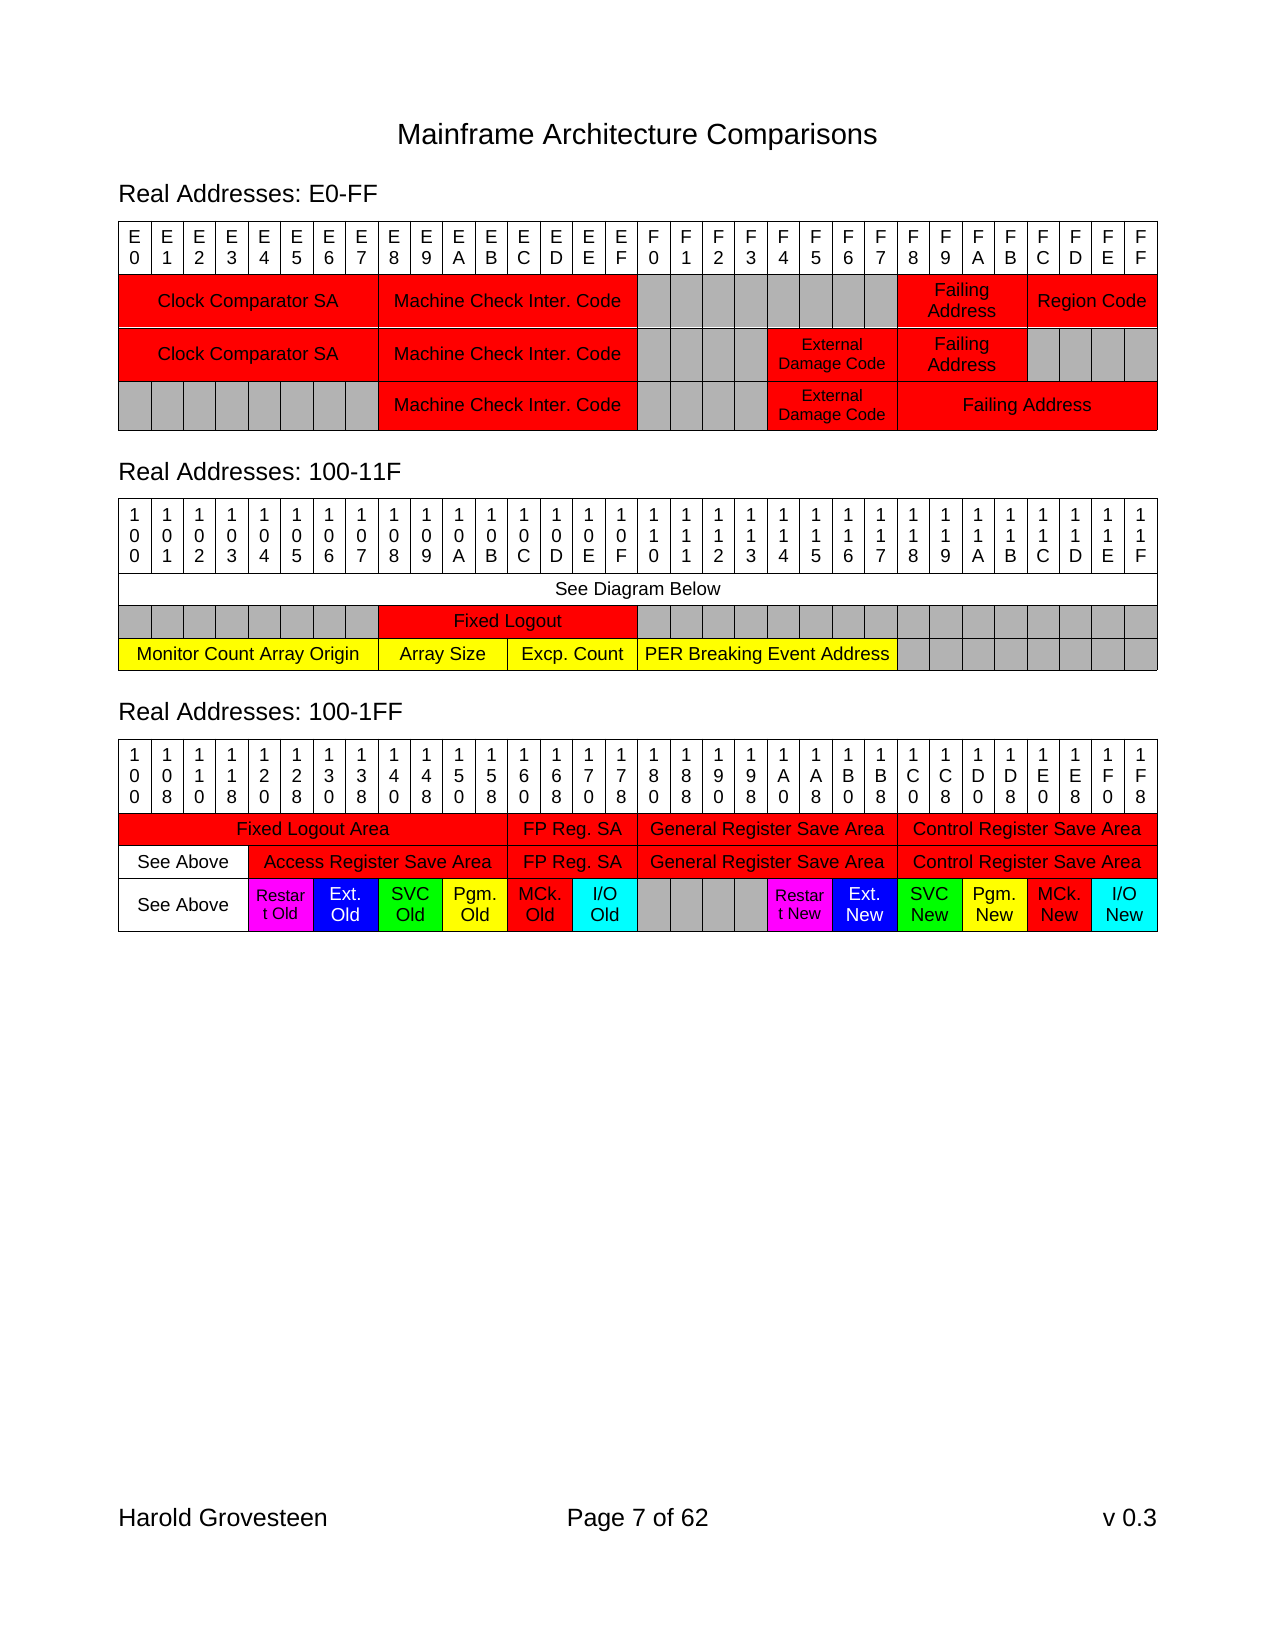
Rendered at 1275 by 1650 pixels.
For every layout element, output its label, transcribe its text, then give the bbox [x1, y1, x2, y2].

table_cell Array Size [379, 639, 507, 670]
table_cell [249, 382, 280, 430]
table_header 1 6 8 [541, 740, 572, 813]
table_header E A [443, 222, 475, 274]
table_cell [119, 606, 151, 638]
table_cell Region Code [1028, 275, 1157, 327]
table_cell Ext. New [833, 879, 897, 931]
table_header 1 1 8 [216, 740, 248, 813]
table_header 1 D 8 [995, 740, 1027, 813]
table_header 1 9 0 [703, 740, 734, 813]
table_cell External Damage Code [768, 329, 897, 381]
table_cell [1125, 329, 1157, 381]
table_cell Ext. Old [314, 879, 378, 931]
table_cell [346, 606, 378, 638]
table_cell [671, 329, 702, 381]
table_cell Restart New [768, 879, 832, 931]
table_header 1 9 8 [735, 740, 767, 813]
table_cell [1028, 639, 1059, 670]
table_header 1 F0 [1092, 740, 1124, 813]
table_cell Control Register Save Area [898, 846, 1157, 878]
table_header 1 1 F [1125, 499, 1157, 573]
table_header 1 0 E [573, 499, 605, 573]
table_cell [314, 382, 345, 430]
table_cell Failing Address [898, 275, 1027, 327]
table_header F2 [703, 222, 734, 274]
table_header 1 1 1 [671, 499, 702, 573]
table_header E 5 [281, 222, 313, 274]
table_header 1 C 8 [930, 740, 962, 813]
table_header 1 A 0 [768, 740, 799, 813]
table_cell [638, 606, 670, 638]
table_cell I/O New [1092, 879, 1157, 931]
table_header 1 0 D [541, 499, 572, 573]
table_header E 3 [216, 222, 248, 274]
table_cell [1092, 329, 1124, 381]
table_header F D [1060, 222, 1091, 274]
table_cell Fixed Logout Area [119, 814, 507, 845]
table_cell [768, 275, 799, 327]
table_cell [216, 606, 248, 638]
table_header 1 B 0 [833, 740, 864, 813]
table_header 1 1 4 [768, 499, 799, 573]
table_header 1 C0 [898, 740, 929, 813]
table_header 1 8 0 [638, 740, 670, 813]
table_cell Machine Check Inter. Code [379, 275, 637, 327]
table_header 1 0 0 [119, 740, 151, 813]
table_header 1 1 2 [703, 499, 734, 573]
table_cell Failing Address [898, 329, 1027, 381]
table_cell [865, 275, 897, 327]
table_cell [314, 606, 345, 638]
table_header F 7 [865, 222, 897, 274]
table_header 1 1 7 [865, 499, 897, 573]
table_cell [1092, 639, 1124, 670]
table_cell Access Register Save Area [249, 846, 507, 878]
table_cell [703, 606, 734, 638]
table_header 1 2 8 [281, 740, 313, 813]
table_header 1 4 0 [379, 740, 410, 813]
table_cell [119, 382, 151, 430]
table_header 1 1 3 [735, 499, 767, 573]
table_cell [995, 639, 1027, 670]
table_header F F [1125, 222, 1157, 274]
table_header 1 4 8 [411, 740, 442, 813]
table_cell [638, 382, 670, 430]
table_cell MCk. Old [508, 879, 572, 931]
table_cell [1125, 639, 1157, 670]
table_header F C [1028, 222, 1059, 274]
table_header F 4 [768, 222, 799, 274]
table_header 1 0 8 [152, 740, 183, 813]
table_header E 0 [119, 222, 151, 274]
table_cell [995, 606, 1027, 638]
table_cell SVC New [898, 879, 962, 931]
table_header 1 1 8 [898, 499, 929, 573]
table_header 1 3 8 [346, 740, 378, 813]
table_header E 7 [346, 222, 378, 274]
table_cell [735, 275, 767, 327]
table_header 1 1 5 [800, 499, 832, 573]
table_cell External Damage Code [768, 382, 897, 430]
text Real Addresses: E0-FF [118, 180, 1157, 208]
table_cell FP Reg. SA [508, 814, 637, 845]
table_cell [898, 606, 929, 638]
table_cell See Above [119, 846, 248, 878]
table_header 1 1A [963, 499, 994, 573]
table_cell [768, 606, 799, 638]
table_header E C [508, 222, 540, 274]
table_cell MCk. New [1028, 879, 1091, 931]
table_cell [1092, 606, 1124, 638]
table_cell [1060, 329, 1091, 381]
table_header 1 0 5 [281, 499, 313, 573]
table_cell SVC Old [379, 879, 442, 931]
table_header F B [995, 222, 1027, 274]
table_header 1 1E [1092, 499, 1124, 573]
table_header F 0 [638, 222, 670, 274]
table_header 1 1 0 [638, 499, 670, 573]
table_cell General Register Save Area [638, 814, 897, 845]
table_cell [184, 382, 215, 430]
table_cell Fixed Logout [379, 606, 637, 638]
table_cell [216, 382, 248, 430]
table_header E 6 [314, 222, 345, 274]
table_header 1 F 8 [1125, 740, 1157, 813]
table_header 1 1 9 [930, 499, 962, 573]
table_cell Failing Address [898, 382, 1157, 430]
table_cell General Register Save Area [638, 846, 897, 878]
table_header 1 0 2 [184, 499, 215, 573]
table_header F 5 [800, 222, 832, 274]
table_cell [671, 606, 702, 638]
table_header E F [606, 222, 637, 274]
table_cell [638, 329, 670, 381]
table_header 1 2 0 [249, 740, 280, 813]
table_cell Machine Check Inter. Code [379, 329, 637, 381]
table_cell Pgm. New [963, 879, 1027, 931]
table_header F 9 [930, 222, 962, 274]
table_cell [1060, 639, 1091, 670]
table_header 1 5 8 [476, 740, 507, 813]
table_header 1 0 0 [119, 499, 151, 573]
table_header E 1 [152, 222, 183, 274]
table_cell [638, 879, 670, 931]
table_cell [963, 639, 994, 670]
table_header 1 3 0 [314, 740, 345, 813]
table_cell Pgm. Old [443, 879, 507, 931]
table_header 1 7 0 [573, 740, 605, 813]
table_cell Control Register Save Area [898, 814, 1157, 845]
table_cell Excp. Count [508, 639, 637, 670]
table_cell [703, 382, 734, 430]
table_cell Machine Check Inter. Code [379, 382, 637, 430]
table_header E D [541, 222, 572, 274]
text Real Addresses: 100-11F [118, 458, 1157, 486]
table_header 1 1 6 [833, 499, 864, 573]
table_header 1 E 0 [1028, 740, 1059, 813]
table_cell Monitor Count Array Origin [119, 639, 378, 670]
table_header 1E8 [1060, 740, 1091, 813]
table_header 1 D 0 [963, 740, 994, 813]
table_cell [930, 606, 962, 638]
table_cell [735, 879, 767, 931]
table_header F 8 [898, 222, 929, 274]
table_cell Clock Comparator SA [119, 275, 378, 327]
table_cell [930, 639, 962, 670]
table_cell [735, 382, 767, 430]
table_cell [184, 606, 215, 638]
table_header E B [476, 222, 507, 274]
table_header E 4 [249, 222, 280, 274]
table_header 1 0 F [606, 499, 637, 573]
table_header F 6 [833, 222, 864, 274]
table_cell Restart Old [249, 879, 313, 931]
table_header 1 6 0 [508, 740, 540, 813]
table_header 1 1C [1028, 499, 1059, 573]
table_cell PER Breaking Event Address [638, 639, 897, 670]
table_header F1 [671, 222, 702, 274]
table_header F 3 [735, 222, 767, 274]
table_cell [703, 275, 734, 327]
table_cell [800, 275, 832, 327]
table_header 1 0 9 [411, 499, 442, 573]
table_cell [152, 382, 183, 430]
table_cell See Above [119, 879, 248, 931]
table_header E 8 [379, 222, 410, 274]
table_header 1 1B [995, 499, 1027, 573]
table_header 1 0 8 [379, 499, 410, 573]
table_header 1 0 7 [346, 499, 378, 573]
table_header 1 0 3 [216, 499, 248, 573]
table_header 1 0 A [443, 499, 475, 573]
table_cell [833, 606, 864, 638]
table_header 1 A 8 [800, 740, 832, 813]
table_cell [671, 382, 702, 430]
table_cell FP Reg. SA [508, 846, 637, 878]
table_header 1 B 8 [865, 740, 897, 813]
table_cell [152, 606, 183, 638]
table_cell [865, 606, 897, 638]
table_cell [800, 606, 832, 638]
table_cell [735, 329, 767, 381]
table_header 1 0 6 [314, 499, 345, 573]
table_cell See Diagram Below [119, 574, 1157, 605]
table_header 1 1D [1060, 499, 1091, 573]
table_cell [898, 639, 929, 670]
table_header 1 7 8 [606, 740, 637, 813]
table_cell [671, 275, 702, 327]
table_header E 2 [184, 222, 215, 274]
table_cell [281, 606, 313, 638]
table_header 1 0 1 [152, 499, 183, 573]
table_cell Clock Comparator SA [119, 329, 378, 381]
table_header 1 8 8 [671, 740, 702, 813]
table_cell [703, 879, 734, 931]
table_cell [249, 606, 280, 638]
table_cell [735, 606, 767, 638]
table_header E 9 [411, 222, 442, 274]
table_cell [1028, 606, 1059, 638]
table_cell [703, 329, 734, 381]
table_cell I/O Old [573, 879, 637, 931]
table_header F A [963, 222, 994, 274]
text Real Addresses: 100-1FF [118, 698, 1157, 726]
table_cell [1125, 606, 1157, 638]
table_cell [346, 382, 378, 430]
table_cell [638, 275, 670, 327]
table_cell [963, 606, 994, 638]
table_cell [1060, 606, 1091, 638]
table_header 1 0 C [508, 499, 540, 573]
table_header 1 0 4 [249, 499, 280, 573]
table_header 1 5 0 [443, 740, 475, 813]
table_cell [281, 382, 313, 430]
table_header 1 1 0 [184, 740, 215, 813]
table_header 1 0 B [476, 499, 507, 573]
table_cell [833, 275, 864, 327]
table_cell [1028, 329, 1059, 381]
table_cell [671, 879, 702, 931]
table_header F E [1092, 222, 1124, 274]
table_header E E [573, 222, 605, 274]
